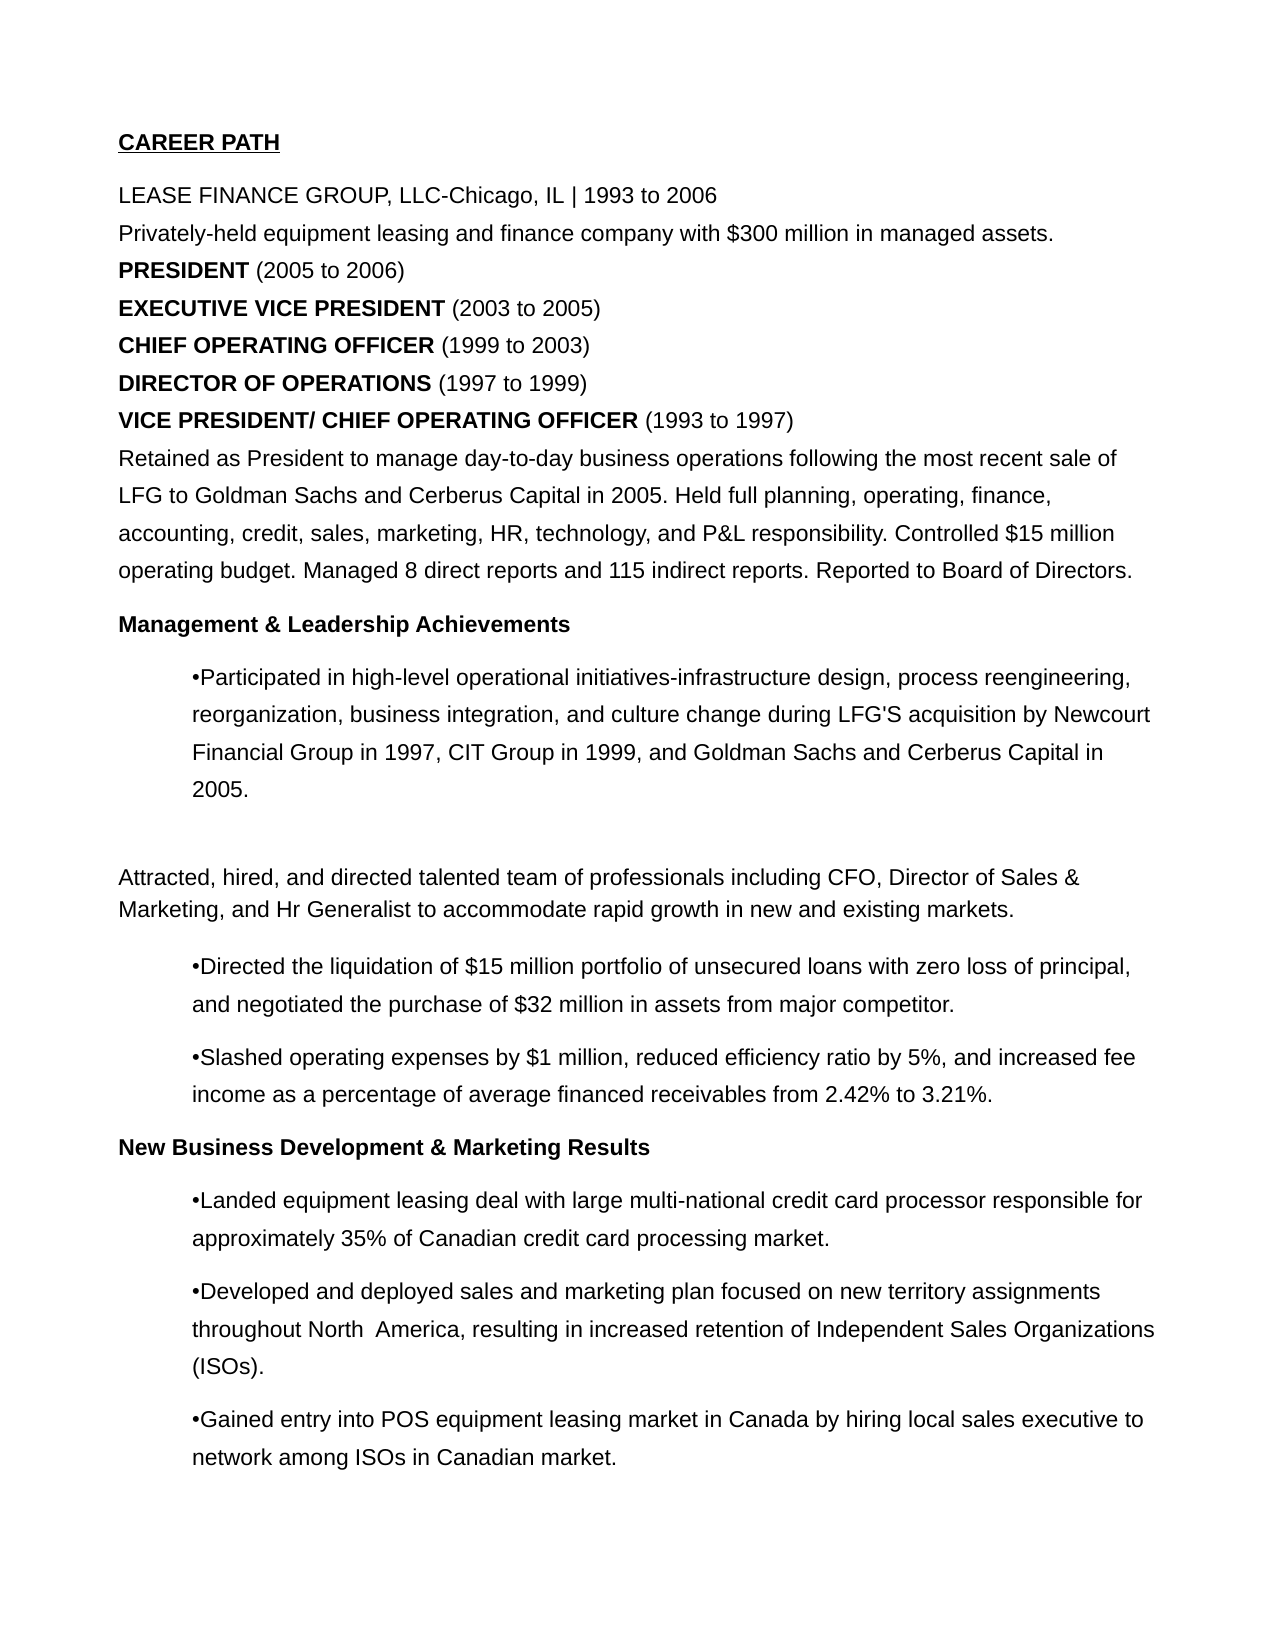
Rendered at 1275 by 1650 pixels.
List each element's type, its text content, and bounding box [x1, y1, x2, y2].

text CAREER PATH [118, 118, 1157, 156]
list Landed equipment leasing deal with large multi-national credit card processor responsible for approximately 35% of Canadian credit card processing market. [118, 1176, 1157, 1251]
list Developed and deployed sales and marketing plan focused on new territory assignments throughout North America, resulting in increased retention of Independent Sales Organizations (ISOs). [118, 1267, 1157, 1379]
text LEASE FINANCE GROUP, LLC-Chicago, IL | 1993 to 2006 Privately-held equipment leasing and finance company with $300 million in managed assets. PRESIDENT (2005 to 2006) EXECUTIVE VICE PRESIDENT (2003 to 2005) CHIEF OPERATING OFFICER (1999 to 2003) DIRECTOR OF OPERATIONS (1997 to 1999) VICE PRESIDENT/ CHIEF OPERATING OFFICER (1993 to 1997) Retained as President to manage day-to-day business operations following the most recent sale of LFG to Goldman Sachs and Cerberus Capital in 2005. Held full planning, operating, finance, accounting, credit, sales, marketing, HR, technology, and P&L responsibility. Controlled $15 million operating budget. Managed 8 direct reports and 115 indirect reports. Reported to Board of Directors. [118, 171, 1157, 584]
list Directed the liquidation of $15 million portfolio of unsecured loans with zero loss of principal, and negotiated the purchase of $32 million in assets from major competitor. [118, 942, 1157, 1017]
text Management & Leadership Achievements [118, 599, 1157, 637]
text Attracted, hired, and directed talented team of professionals including CFO, Director of Sales & Marketing, and Hr Generalist to accommodate rapid growth in new and existing markets. [118, 864, 1157, 922]
list Gained entry into POS equipment leasing market in Canada by hiring local sales executive to network among ISOs in Canadian market. [118, 1395, 1157, 1470]
text New Business Development & Marketing Results [118, 1123, 1157, 1161]
list Participated in high-level operational initiatives-infrastructure design, process reengineering, reorganization, business integration, and culture change during LFG'S acquisition by Newcourt Financial Group in 1997, CIT Group in 1999, and Goldman Sachs and Cerberus Capital in 2005. [118, 652, 1157, 802]
list Slashed operating expenses by $1 million, reduced efficiency ratio by 5%, and increased fee income as a percentage of average financed receivables from 2.42% to 3.21%. [118, 1033, 1157, 1108]
